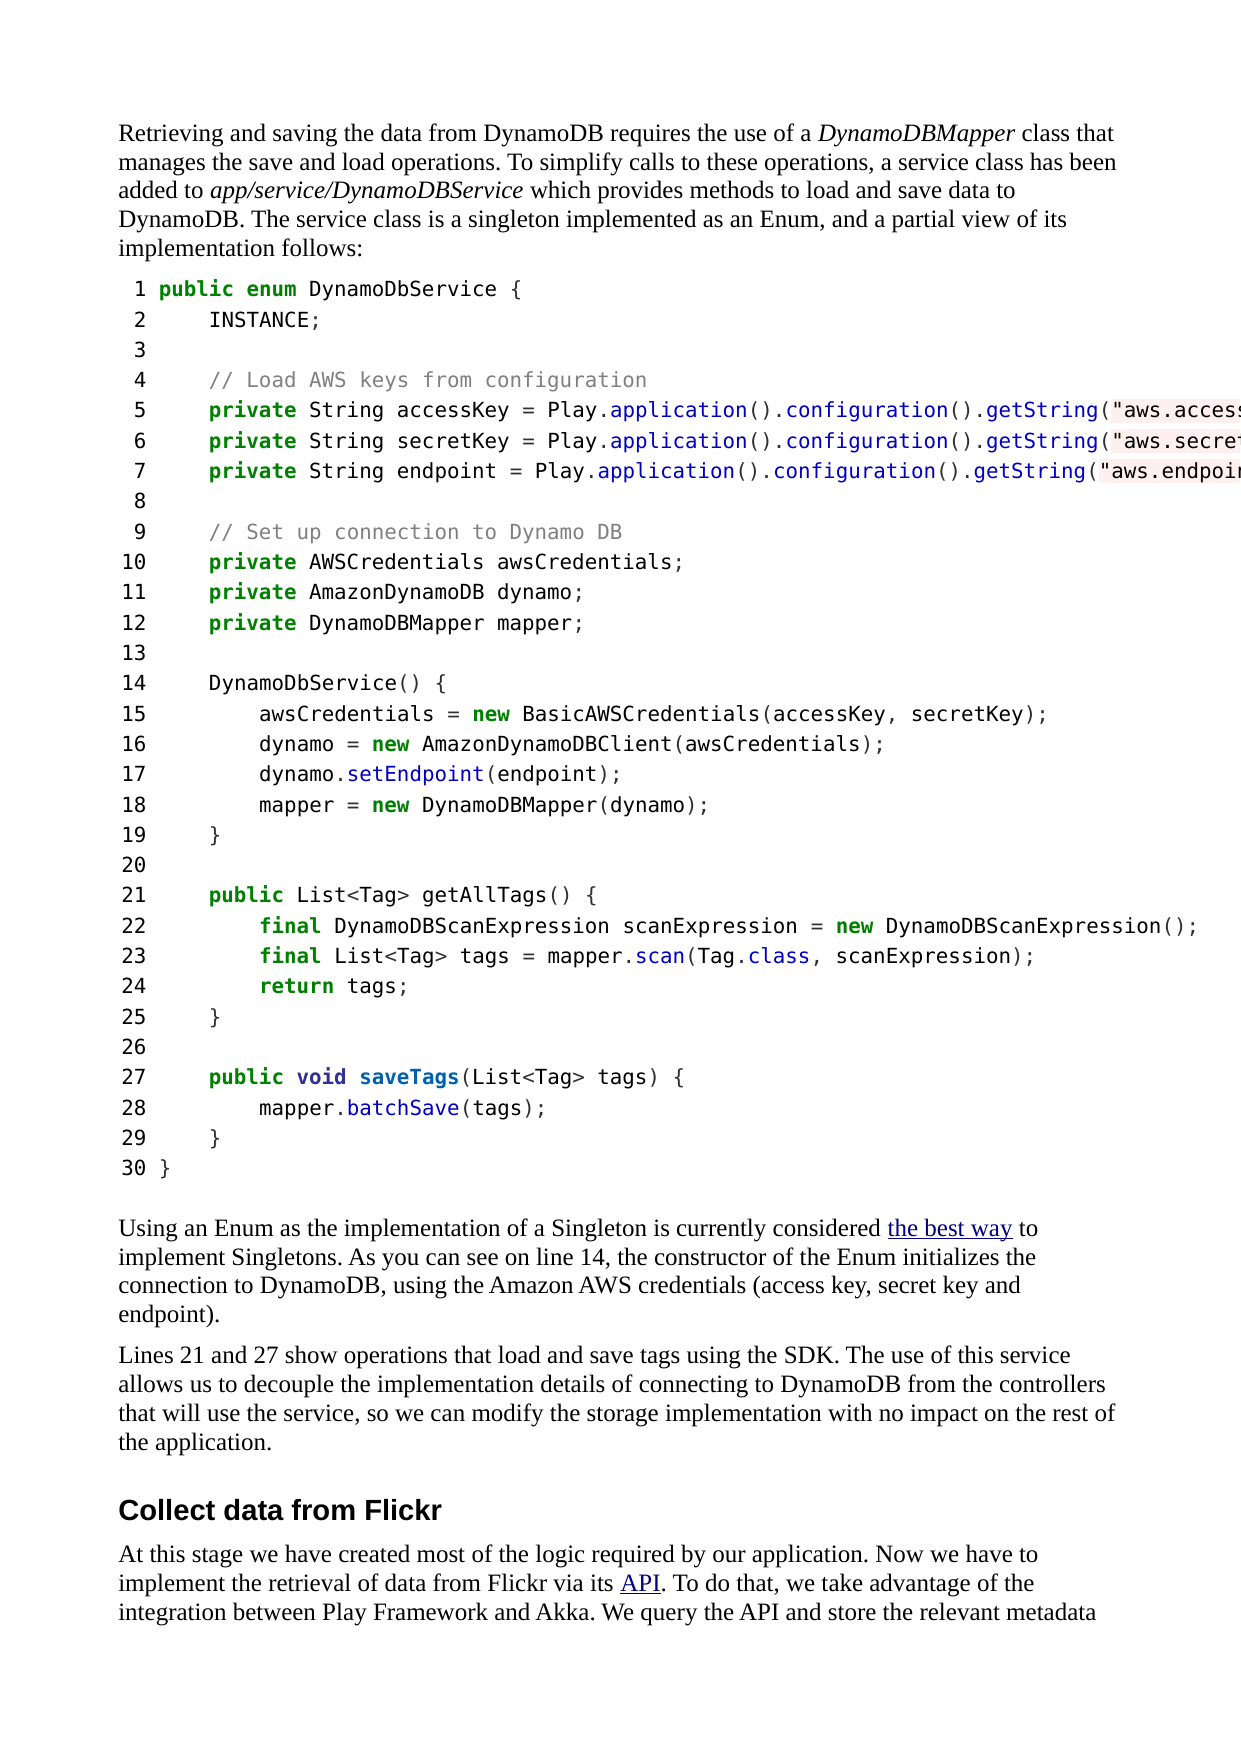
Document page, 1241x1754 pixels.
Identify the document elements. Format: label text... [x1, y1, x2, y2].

subtitle Collect data from Flickr [118, 1493, 1122, 1527]
table_header 1 2 3 4 5 6 7 8 9 10 11 12 13 14 15 16 17 18 19 20 21 22 23 24 25 26 27 28 29 30 [118, 274, 156, 1213]
text Retrieving and saving the data from DynamoDB requires the use of a DynamoDBMapper class that manages the save and load operations. To simplify calls to these operations, a service class has been added to app/service/DynamoDBService which provides methods to load and save data to DynamoDB. The service class is a singleton implemented as an Enum, and a partial view of its implementation follows: [118, 118, 1122, 262]
text At this stage we have created most of the logic required by our application. Now we have to implement the retrieval of data from Flickr via its API. To do that, we take advantage of the integration between Play Framework and Akka. We query the API and store the relevant metadata [118, 1539, 1122, 1625]
text Lines 21 and 27 show operations that load and save tags using the SDK. The use of this service allows us to decouple the implementation details of connecting to DynamoDB from the controllers that will use the service, so we can modify the storage implementation with no impact on the rest of the application. [118, 1341, 1122, 1456]
table_header public enum DynamoDbService { INSTANCE; // Load AWS keys from configuration private String accessKey = Play.application().configuration().getString("aws.accessKey"); private String secretKey = Play.application().configuration().getString("aws.secretKey"); private String endpoint = Play.application().configuration().getString("aws.endpoint"); // Set up connection to Dynamo DB private AWSCredentials awsCredentials; private AmazonDynamoDB dynamo; private DynamoDBMapper mapper; DynamoDbService() { awsCredentials = new BasicAWSCredentials(accessKey, secretKey); dynamo = new AmazonDynamoDBClient(awsCredentials); dynamo.setEndpoint(endpoint); mapper = new DynamoDBMapper(dynamo); } public List<Tag> getAllTags() { final DynamoDBScanExpression scanExpression = new DynamoDBScanExpression(); final List<Tag> tags = mapper.scan(Tag.class, scanExpression); return tags; } public void saveTags(List<Tag> tags) { mapper.batchSave(tags); } } [156, 274, 1240, 1213]
text Using an Enum as the implementation of a Singleton is currently considered the best way to implement Singletons. As you can see on line 14, the constructor of the Enum initializes the connection to DynamoDB, using the Amazon AWS credentials (access key, secret key and endpoint). [118, 1213, 1122, 1328]
